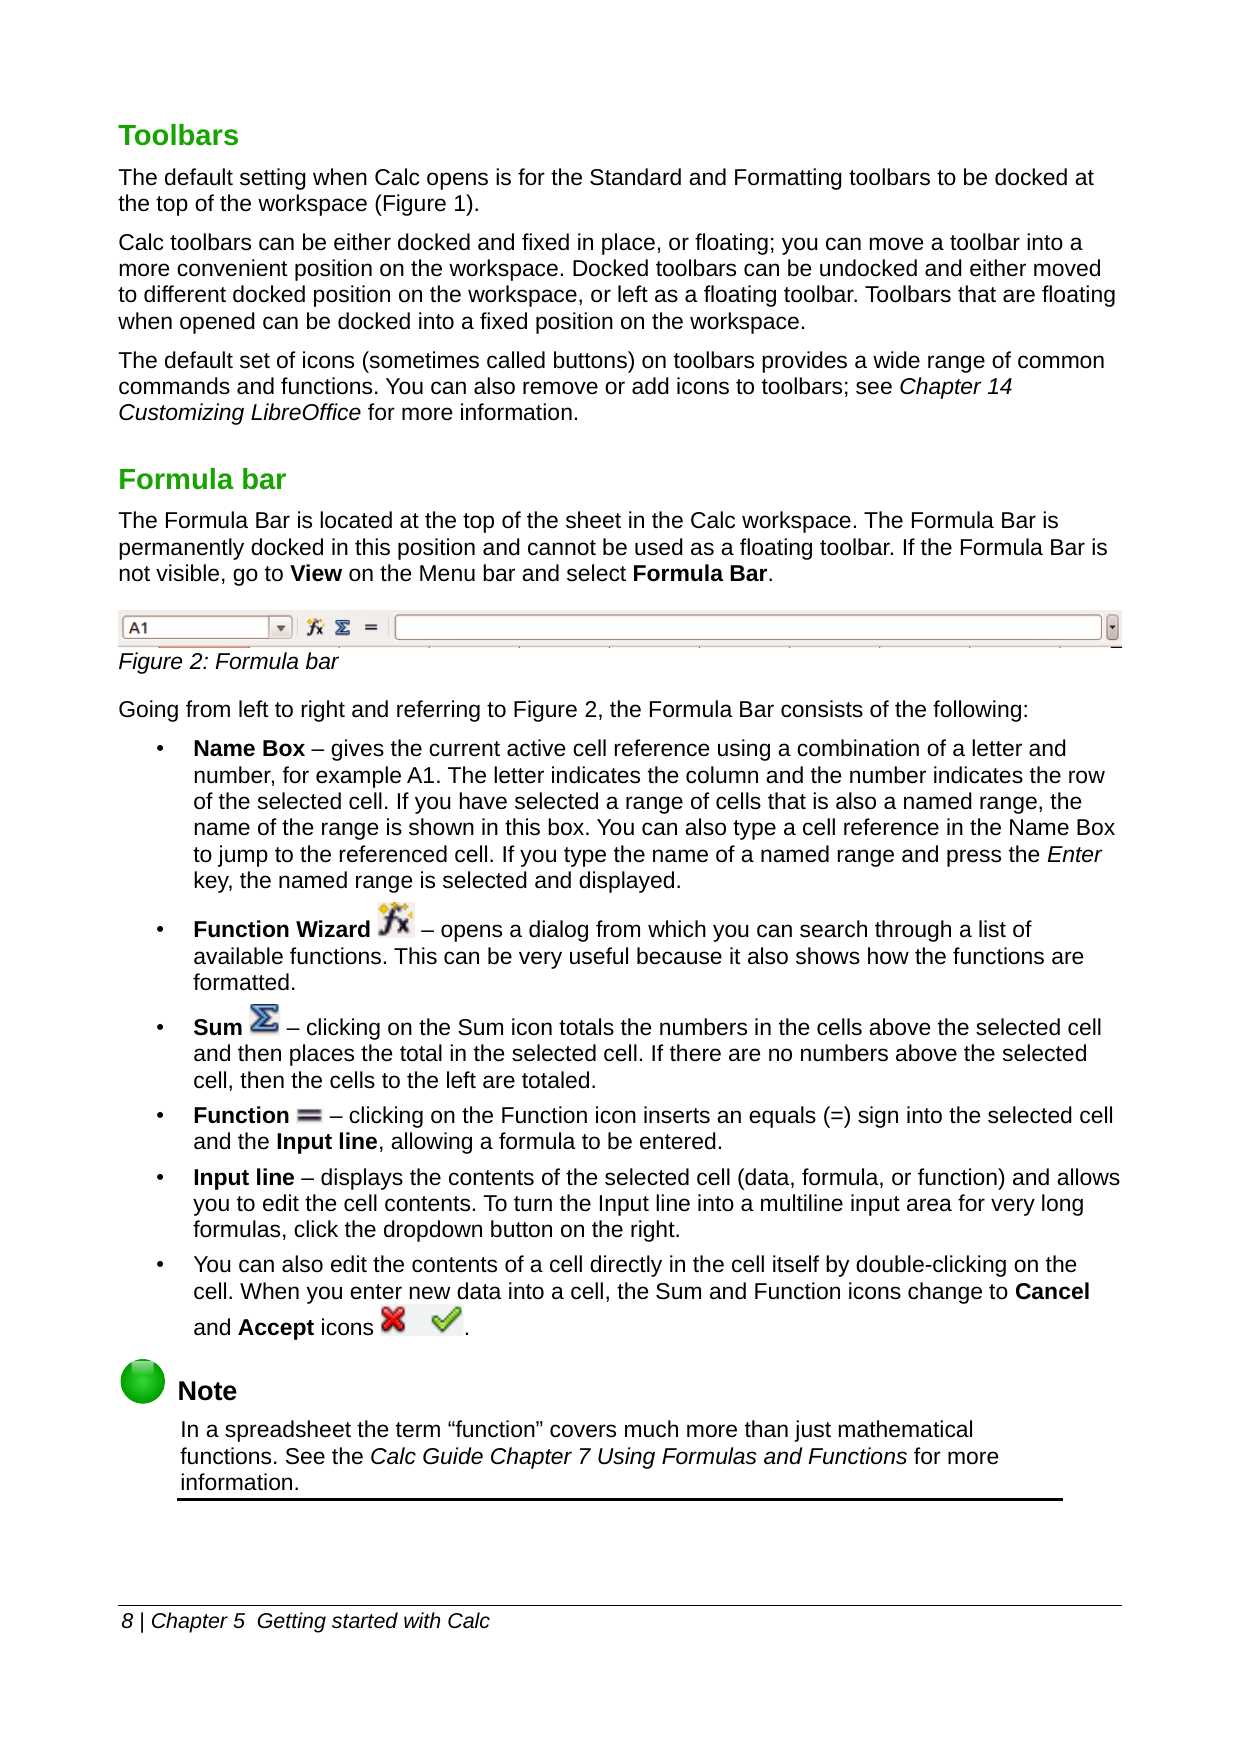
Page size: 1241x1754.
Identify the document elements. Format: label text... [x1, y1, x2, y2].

list Name Box – gives the current active cell reference using a combination of a letter and number, for example A1. The letter indicates the column and the number indicates the row of the selected cell. If you have selected a range of cells that is also a named range, the name of the range is shown in this box. You can also type a cell reference in the Name Box to jump to the referenced cell. If you type the name of a named range and press the Enter key, the named range is selected and displayed. [156, 735, 1122, 893]
list Sum – clicking on the Sum icon totals the numbers in the cells above the selected cell and then places the total in the selected cell. If there are no numbers above the selected cell, then the cells to the left are totaled. [156, 1004, 1122, 1093]
list Function Wizard – opens a dialog from which you can search through a list of available functions. This can be very useful because it also shows how the functions are formatted. [156, 902, 1122, 995]
text The default set of icons (sometimes called buttons) on toolbars provides a wide range of common commands and functions. You can also remove or add icons to toolbars; see Chapter 14 Customizing LibreOffice for more information. [118, 347, 1122, 426]
text Calc toolbars can be either docked and fixed in place, or floating; you can move a toolbar into a more convenient position on the workspace. Docked toolbars can be undocked and either moved to different docked position on the workspace, or left as a floating toolbar. Toolbars that are floating when opened can be docked into a fixed position on the workspace. [118, 229, 1122, 334]
text The default setting when Calc opens is for the Standard and Formatting toolbars to be docked at the top of the workspace (Figure 1). [118, 163, 1122, 216]
text In a spreadsheet the term “function” covers much more than just mathematical functions. See the Calc Guide Chapter 7 Using Formulas and Functions for more information. [177, 1413, 1063, 1498]
subtitle Formula bar [118, 462, 1122, 495]
subtitle Toolbars [118, 118, 1122, 152]
picture [118, 610, 1123, 648]
subtitle Note [118, 1357, 1122, 1406]
list Function – clicking on the Function icon inserts an equals (=) sign into the selected cell and the Input line, allowing a formula to be entered. [156, 1102, 1122, 1154]
text Going from left to right and referring to Figure 2, the Formula Bar consists of the following: [118, 696, 1122, 723]
list Input line – displays the contents of the selected cell (data, formula, or function) and allows you to edit the cell contents. To turn the Input line into a multiline input area for very long formulas, click the dropdown button on the right. [156, 1163, 1122, 1242]
picture [296, 1108, 324, 1124]
text The Formula Bar is located at the top of the sheet in the Calc workspace. The Formula Bar is permanently docked in this position and cannot be used as a floating toolbar. If the Formula Bar is not visible, go to View on the Menu bar and select Formula Bar. [118, 507, 1122, 586]
text Figure 2: Formula bar [118, 648, 1122, 674]
list You can also edit the contents of a cell directly in the cell itself by double-clicking on the cell. When you enter new data into a cell, the Sum and Function icons change to Cancel and Accept icons . [156, 1251, 1122, 1340]
picture [380, 1304, 464, 1336]
picture [377, 902, 415, 938]
picture [249, 1004, 281, 1036]
